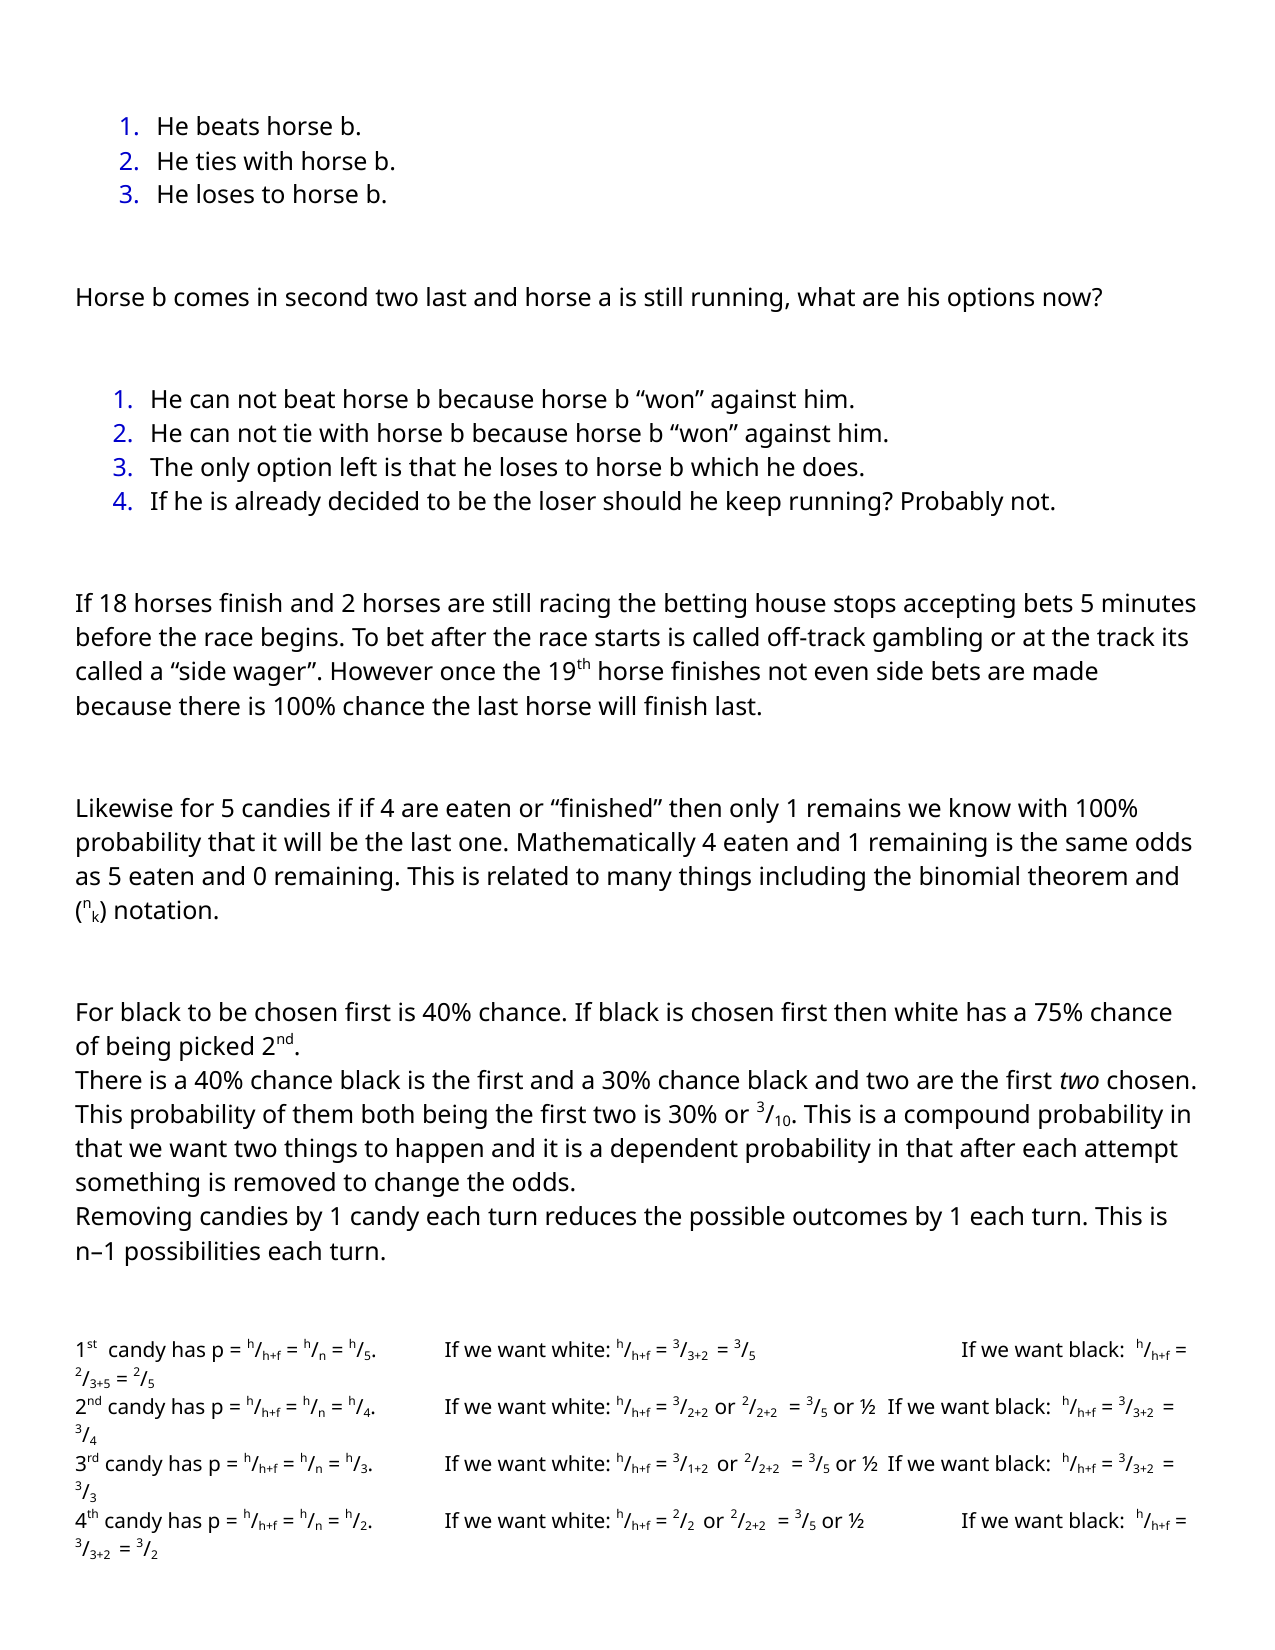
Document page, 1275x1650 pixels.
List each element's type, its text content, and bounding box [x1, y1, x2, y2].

list He can not beat horse b because horse b “won” against him. [112, 382, 1200, 416]
text There is a 40% chance black is the first and a 30% chance black and two are the first two chosen. This probability of them both being the first two is 30% or 3/10. This is a compound probability in that we want two things to happen and it is a dependent probability in that after each attempt something is removed to change the odds. [75, 1063, 1200, 1199]
list He ties with horse b. [119, 143, 1200, 177]
text 4th candy has p = h/h+f = h/n = h/2. If we want white: h/h+f = 2/2 or 2/2+2 = 3/5 or ½ If we want black: h/h+f = 3/3+2 = 3/2 [75, 1506, 1200, 1563]
list He beats horse b. [119, 109, 1200, 143]
text 2nd candy has p = h/h+f = h/n = h/4. If we want white: h/h+f = 3/2+2 or 2/2+2 = 3/5 or ½ If we want black: h/h+f = 3/3+2 = 3/4 [75, 1392, 1200, 1449]
list The only option left is that he loses to horse b which he does. [112, 450, 1200, 484]
list He loses to horse b. [119, 177, 1200, 211]
text If 18 horses finish and 2 horses are still racing the betting house stops accepting bets 5 minutes before the race begins. To bet after the race starts is called off-track gambling or at the track its called a “side wager”. However once the 19th horse finishes not even side bets are made because there is 100% chance the last horse will finish last. [75, 586, 1200, 722]
text For black to be chosen first is 40% chance. If black is chosen first then white has a 75% chance of being picked 2nd. [75, 995, 1200, 1063]
text 3rd candy has p = h/h+f = h/n = h/3. If we want white: h/h+f = 3/1+2 or 2/2+2 = 3/5 or ½ If we want black: h/h+f = 3/3+2 = 3/3 [75, 1449, 1200, 1506]
text 1st candy has p = h/h+f = h/n = h/5. If we want white: h/h+f = 3/3+2 = 3/5 If we want black: h/h+f = 2/3+5 = 2/5 [75, 1335, 1200, 1392]
list He can not tie with horse b because horse b “won” against him. [112, 416, 1200, 450]
text Removing candies by 1 candy each turn reduces the possible outcomes by 1 each turn. This is n–1 possibilities each turn. [75, 1199, 1200, 1267]
text Horse b comes in second two last and horse a is still running, what are his options now? [75, 279, 1200, 313]
list If he is already decided to be the loser should he keep running? Probably not. [112, 484, 1200, 518]
text Likewise for 5 candies if if 4 are eaten or “finished” then only 1 remains we know with 100% probability that it will be the last one. Mathematically 4 eaten and 1 remaining is the same odds as 5 eaten and 0 remaining. This is related to many things including the binomial theorem and (nk) notation. [75, 790, 1200, 927]
